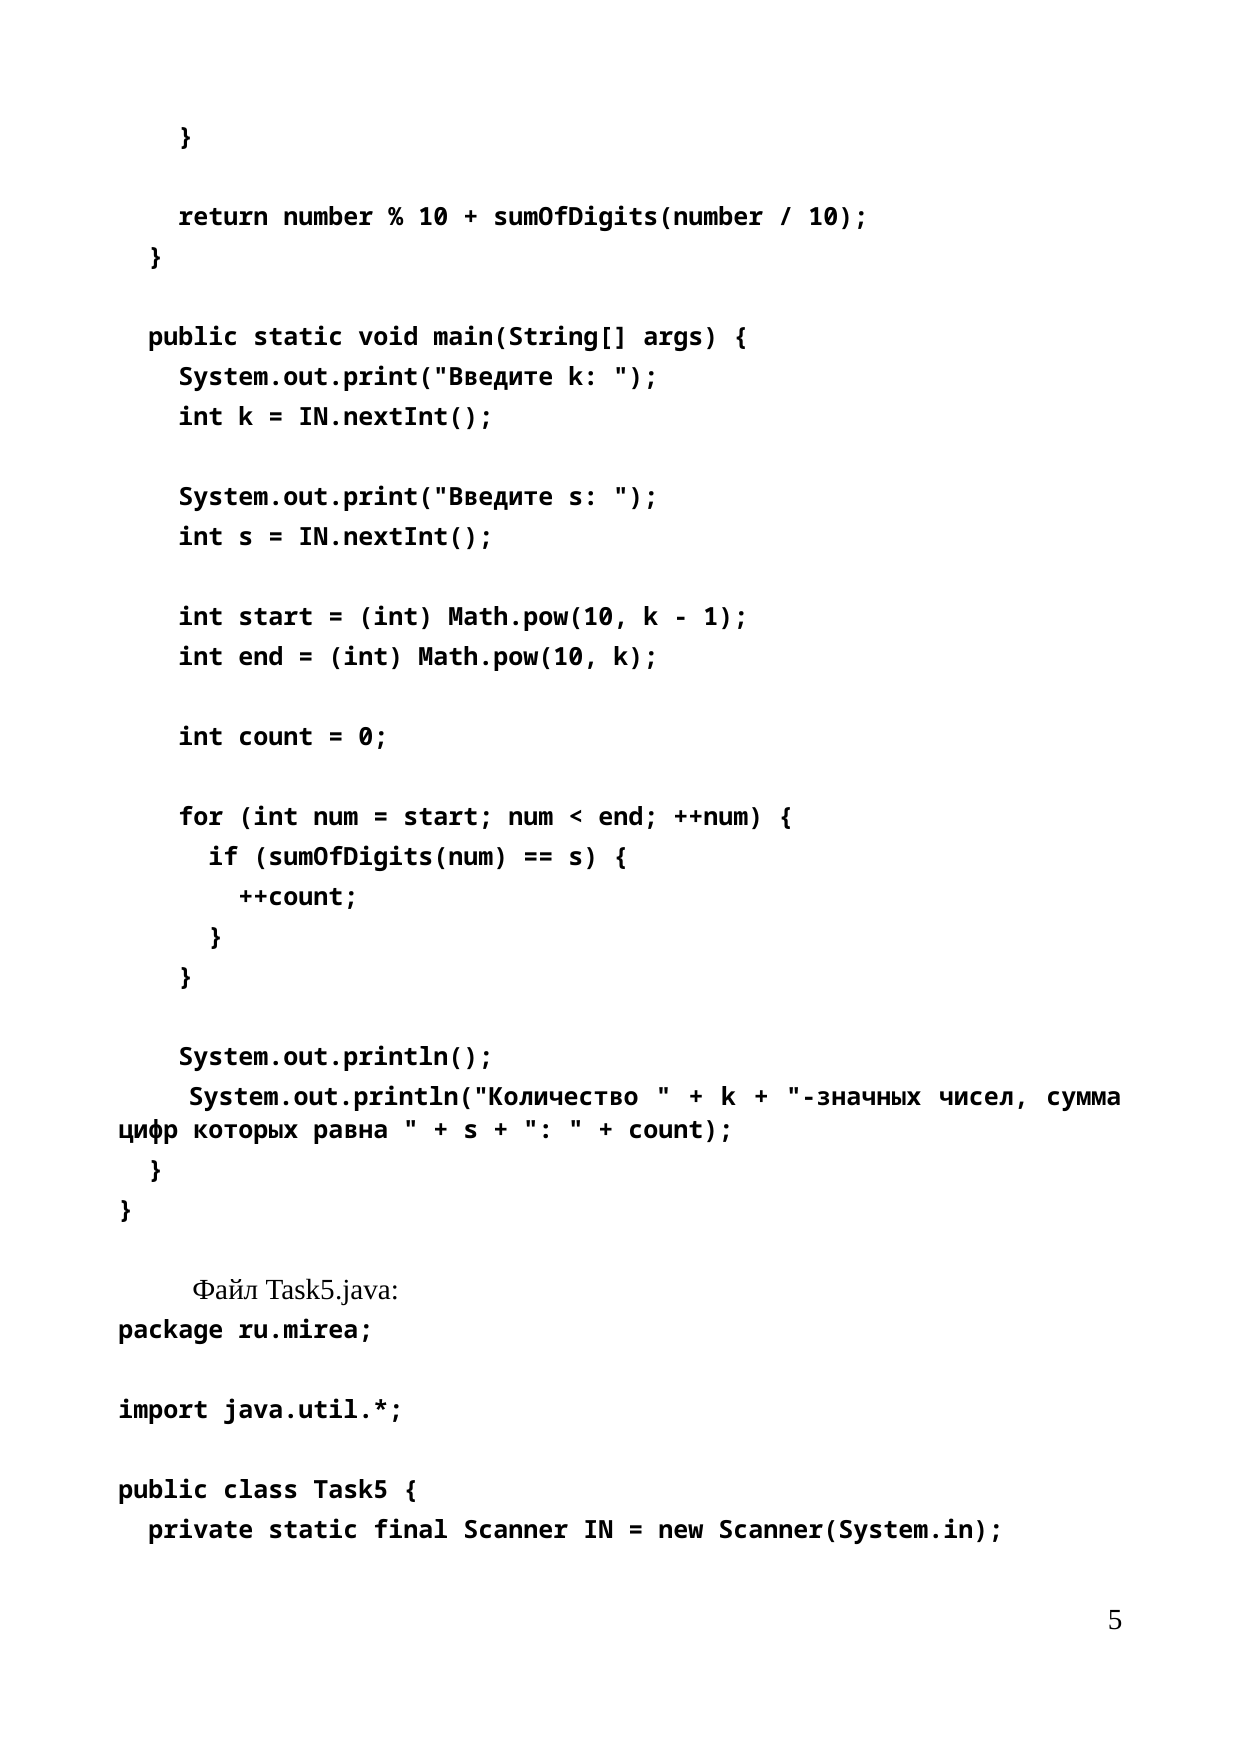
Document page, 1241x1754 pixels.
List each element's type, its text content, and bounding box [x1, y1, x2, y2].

text import java.util.*; [118, 1392, 1122, 1426]
text int s = IN.nextInt(); [118, 518, 1122, 552]
text public class Task5 { [118, 1472, 1122, 1506]
text int end = (int) Math.pow(10, k); [118, 638, 1122, 672]
text if (sumOfDigits(num) == s) { [118, 838, 1122, 872]
text } [118, 958, 1122, 992]
text System.out.print("Введите k: "); [118, 358, 1122, 392]
text for (int num = start; num < end; ++num) { [118, 798, 1122, 832]
text ++count; [118, 878, 1122, 912]
text System.out.print("Введите s: "); [118, 478, 1122, 512]
text } [118, 238, 1122, 272]
text package ru.mirea; [118, 1312, 1122, 1346]
text } [118, 1192, 1122, 1226]
text } [118, 118, 1122, 152]
text } [118, 918, 1122, 952]
text int count = 0; [118, 718, 1122, 752]
text return number % 10 + sumOfDigits(number / 10); [118, 198, 1122, 232]
text Файл Task5.java: [118, 1272, 1122, 1306]
text private static final Scanner IN = new Scanner(System.in); [118, 1512, 1122, 1546]
text System.out.println("Количество " + k + "-значных чисел, сумма цифр которых равна " + s + ": " + count); [118, 1078, 1122, 1146]
text public static void main(String[] args) { [118, 318, 1122, 352]
text int start = (int) Math.pow(10, k - 1); [118, 598, 1122, 632]
text System.out.println(); [118, 1038, 1122, 1072]
text int k = IN.nextInt(); [118, 398, 1122, 432]
text } [118, 1152, 1122, 1186]
